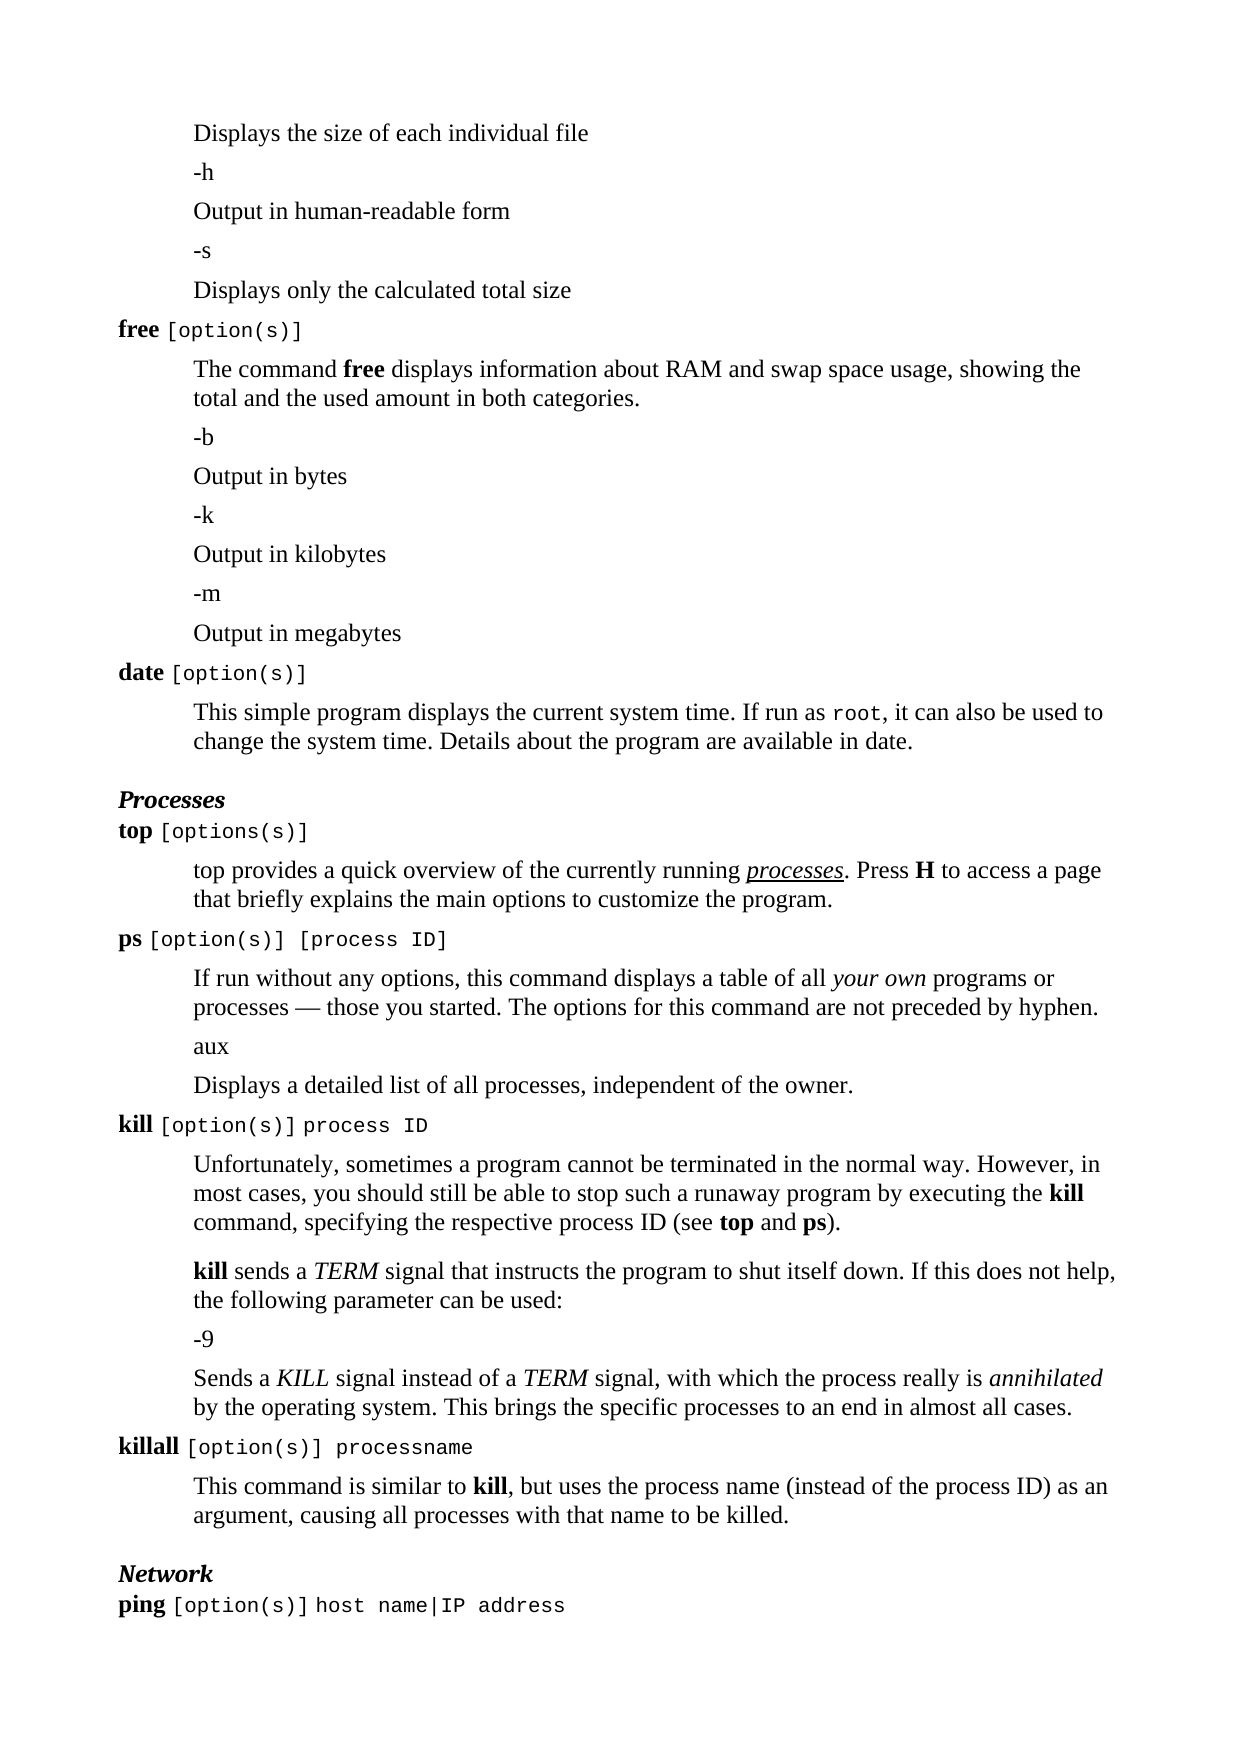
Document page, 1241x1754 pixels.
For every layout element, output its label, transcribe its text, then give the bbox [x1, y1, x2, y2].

text Displays the size of each individual file [193, 118, 1122, 147]
text This simple program displays the current system time. If run as root, it can also be used to change the system time. Details about the program are available in date. [193, 697, 1122, 755]
text free [option(s)] [118, 314, 1122, 343]
text -k [193, 500, 1122, 529]
text Sends a KILL signal instead of a TERM signal, with which the process really is annihilated by the operating system. This brings the specific processes to an end in almost all cases. [193, 1363, 1122, 1421]
text Displays a detailed list of all processes, independent of the owner. [193, 1070, 1122, 1099]
text aux [193, 1031, 1122, 1060]
text Output in bytes [193, 461, 1122, 490]
subtitle Network [118, 1560, 1122, 1589]
text killall [option(s)] processname [118, 1431, 1122, 1461]
text ps [option(s)] [process ID] [118, 923, 1122, 953]
text -h [193, 157, 1122, 186]
text date [option(s)] [118, 657, 1122, 686]
text Output in human-readable form [193, 196, 1122, 225]
text -m [193, 578, 1122, 607]
text -9 [193, 1324, 1122, 1353]
subtitle Processes [118, 786, 1122, 815]
text This command is similar to kill, but uses the process name (instead of the process ID) as an argument, causing all processes with that name to be killed. [193, 1471, 1122, 1529]
text kill sends a TERM signal that instructs the program to shut itself down. If this does not help, the following parameter can be used: [193, 1256, 1122, 1314]
text Unfortunately, sometimes a program cannot be terminated in the normal way. However, in most cases, you should still be able to stop such a runaway program by executing the kill command, specifying the respective process ID (see top and ps). [193, 1149, 1122, 1236]
text ping [option(s)] host name|IP address [118, 1589, 1122, 1618]
text kill [option(s)] process ID [118, 1109, 1122, 1139]
text top [options(s)] [118, 815, 1122, 845]
text -s [193, 236, 1122, 264]
text The command free displays information about RAM and swap space usage, showing the total and the used amount in both categories. [193, 354, 1122, 411]
text Displays only the calculated total size [193, 275, 1122, 303]
text Output in kilobytes [193, 539, 1122, 568]
text -b [193, 422, 1122, 451]
text Output in megabytes [193, 618, 1122, 646]
text If run without any options, this command displays a table of all your own programs or processes — those you started. The options for this command are not preceded by hyphen. [193, 963, 1122, 1021]
text top provides a quick overview of the currently running processes. Press H to access a page that briefly explains the main options to customize the program. [193, 855, 1122, 913]
